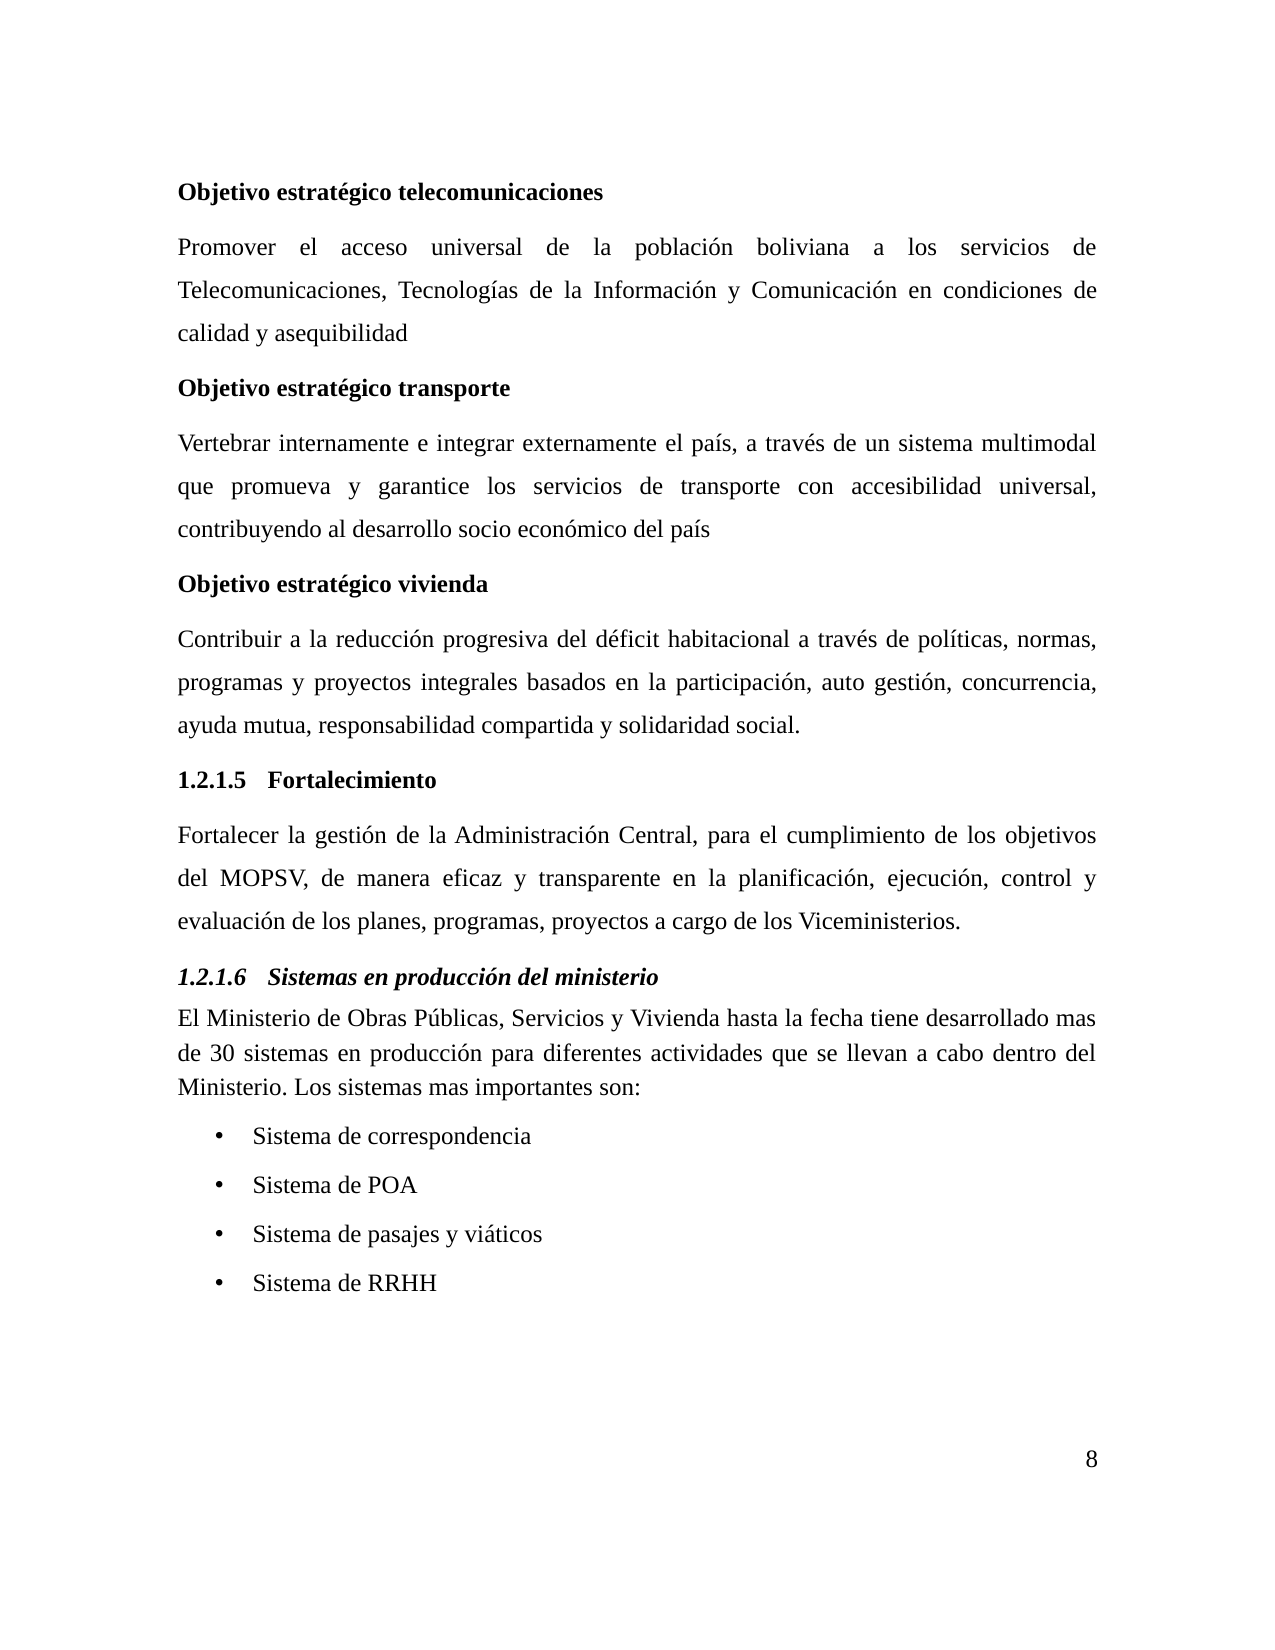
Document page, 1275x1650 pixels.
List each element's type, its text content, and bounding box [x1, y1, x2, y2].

subtitle Objetivo estratégico telecomunicaciones [177, 177, 1098, 206]
list Sistema de RRHH [215, 1268, 1098, 1297]
list Sistema de correspondencia [215, 1121, 1098, 1150]
text Promover el acceso universal de la población boliviana a los servicios de Telecomunicaciones, Tecnologías de la Información y Comunicación en condiciones de calidad y asequibilidad [177, 232, 1098, 347]
list Sistema de pasajes y viáticos [215, 1219, 1098, 1248]
subtitle Objetivo estratégico transporte [177, 373, 1098, 402]
subtitle Sistemas en producción del ministerio [177, 962, 1098, 991]
text Fortalecer la gestión de la Administración Central, para el cumplimiento de los objetivos del MOPSV, de manera eficaz y transparente en la planificación, ejecución, control y evaluación de los planes, programas, proyectos a cargo de los Viceministerios. [177, 820, 1098, 935]
text El Ministerio de Obras Públicas, Servicios y Vivienda hasta la fecha tiene desarrollado mas de 30 sistemas en producción para diferentes actividades que se llevan a cabo dentro del Ministerio. Los sistemas mas importantes son: [177, 1003, 1098, 1101]
subtitle Fortalecimiento [177, 765, 1098, 794]
text Contribuir a la reducción progresiva del déficit habitacional a través de políticas, normas, programas y proyectos integrales basados en la participación, auto gestión, concurrencia, ayuda mutua, responsabilidad compartida y solidaridad social. [177, 624, 1098, 739]
list Sistema de POA [215, 1170, 1098, 1199]
text Vertebrar internamente e integrar externamente el país, a través de un sistema multimodal que promueva y garantice los servicios de transporte con accesibilidad universal, contribuyendo al desarrollo socio económico del país [177, 428, 1098, 543]
subtitle Objetivo estratégico vivienda [177, 569, 1098, 598]
